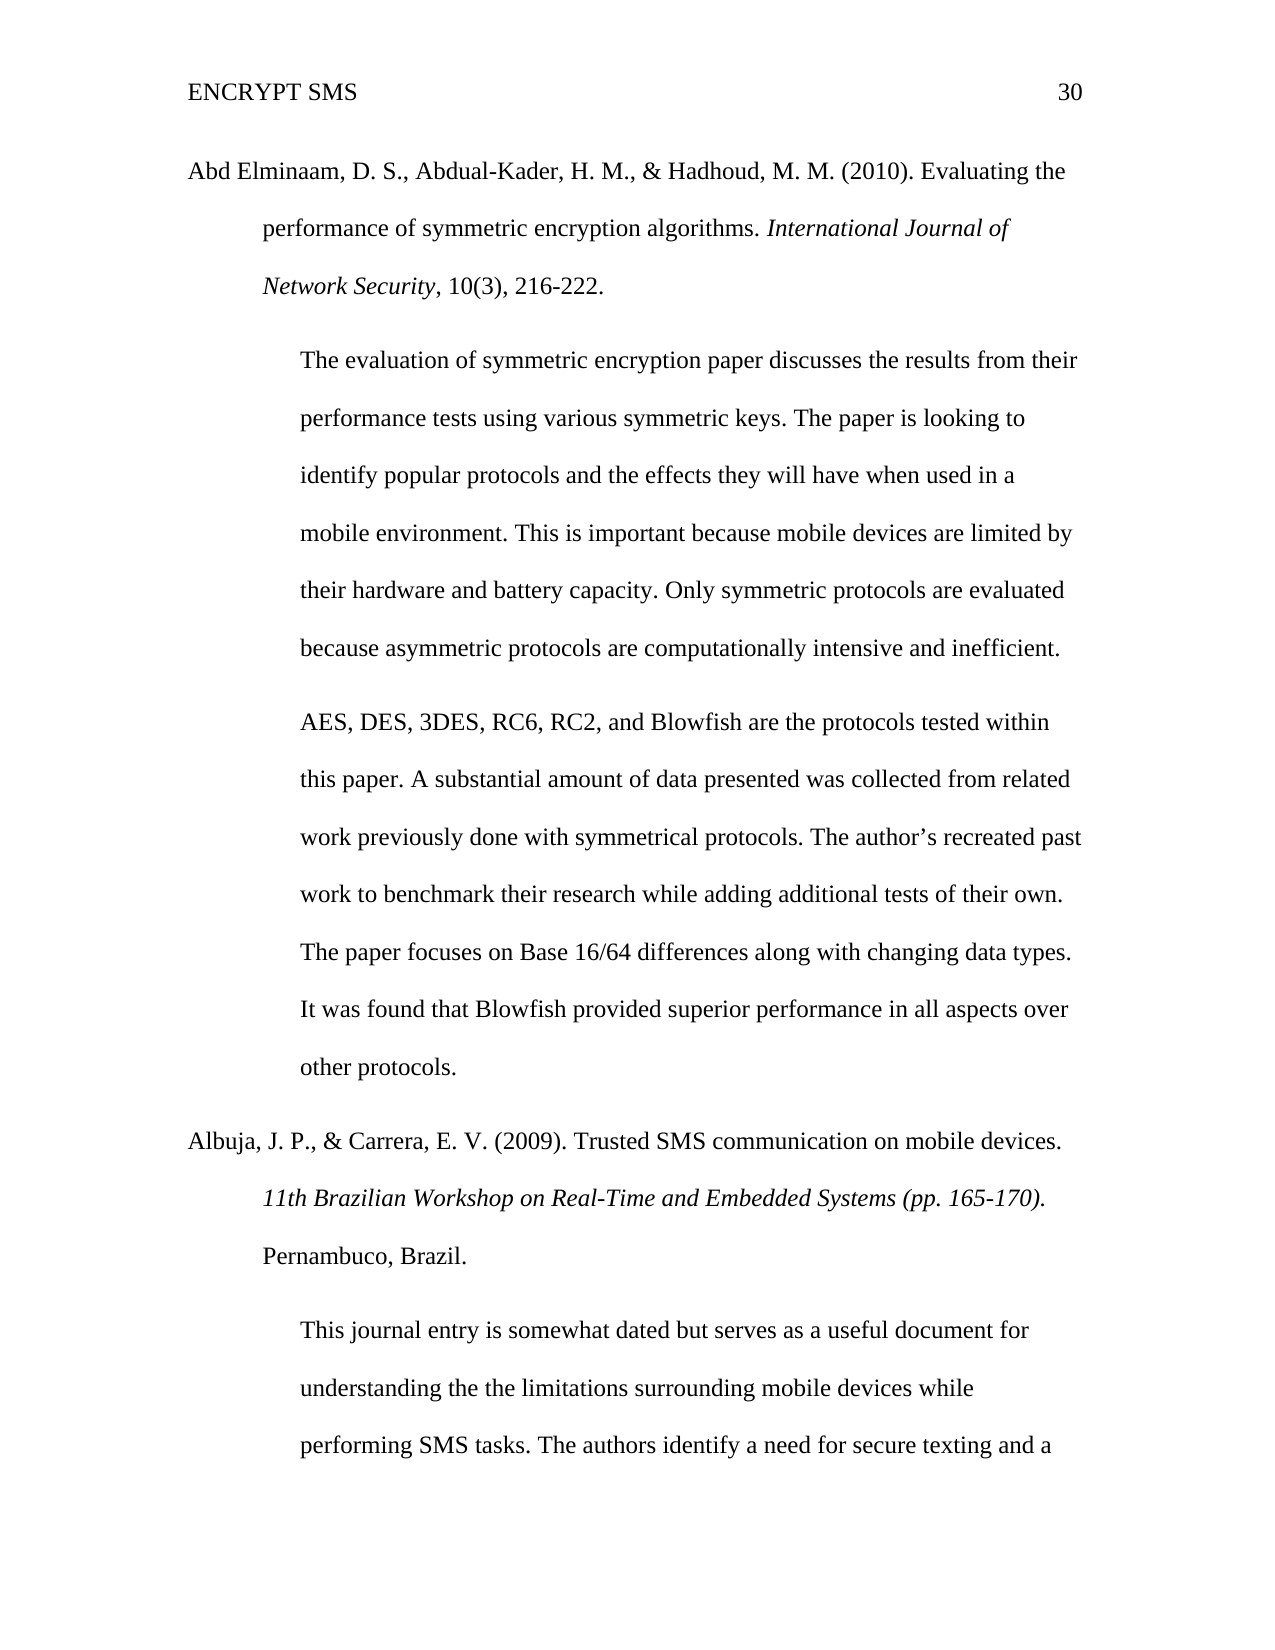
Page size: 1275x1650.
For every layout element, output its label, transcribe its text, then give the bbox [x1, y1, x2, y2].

text AES, DES, 3DES, RC6, RC2, and Blowfish are the protocols tested within this paper. A substantial amount of data presented was collected from related work previously done with symmetrical protocols. The author’s recreated past work to benchmark their research while adding additional tests of their own. The paper focuses on Base 16/64 differences along with changing data types. It was found that Blowfish provided superior performance in all aspects over other protocols. [300, 707, 1087, 1081]
text Albuja, J. P., & Carrera, E. V. (2009). Trusted SMS communication on mobile devices. 11th Brazilian Workshop on Real-Time and Embedded Systems (pp. 165-170). Pernambuco, Brazil. [187, 1126, 1087, 1270]
text Abd Elminaam, D. S., Abdual-Kader, H. M., & Hadhoud, M. M. (2010). Evaluating the performance of symmetric encryption algorithms. International Journal of Network Security, 10(3), 216-222. [187, 156, 1087, 300]
text The evaluation of symmetric encryption paper discusses the results from their performance tests using various symmetric keys. The paper is looking to identify popular protocols and the effects they will have when used in a mobile environment. This is important because mobile devices are limited by their hardware and battery capacity. Only symmetric protocols are evaluated because asymmetric protocols are computationally intensive and inefficient. [300, 345, 1087, 661]
text This journal entry is somewhat dated but serves as a useful document for understanding the the limitations surrounding mobile devices while performing SMS tasks. The authors identify a need for secure texting and a [300, 1315, 1087, 1459]
